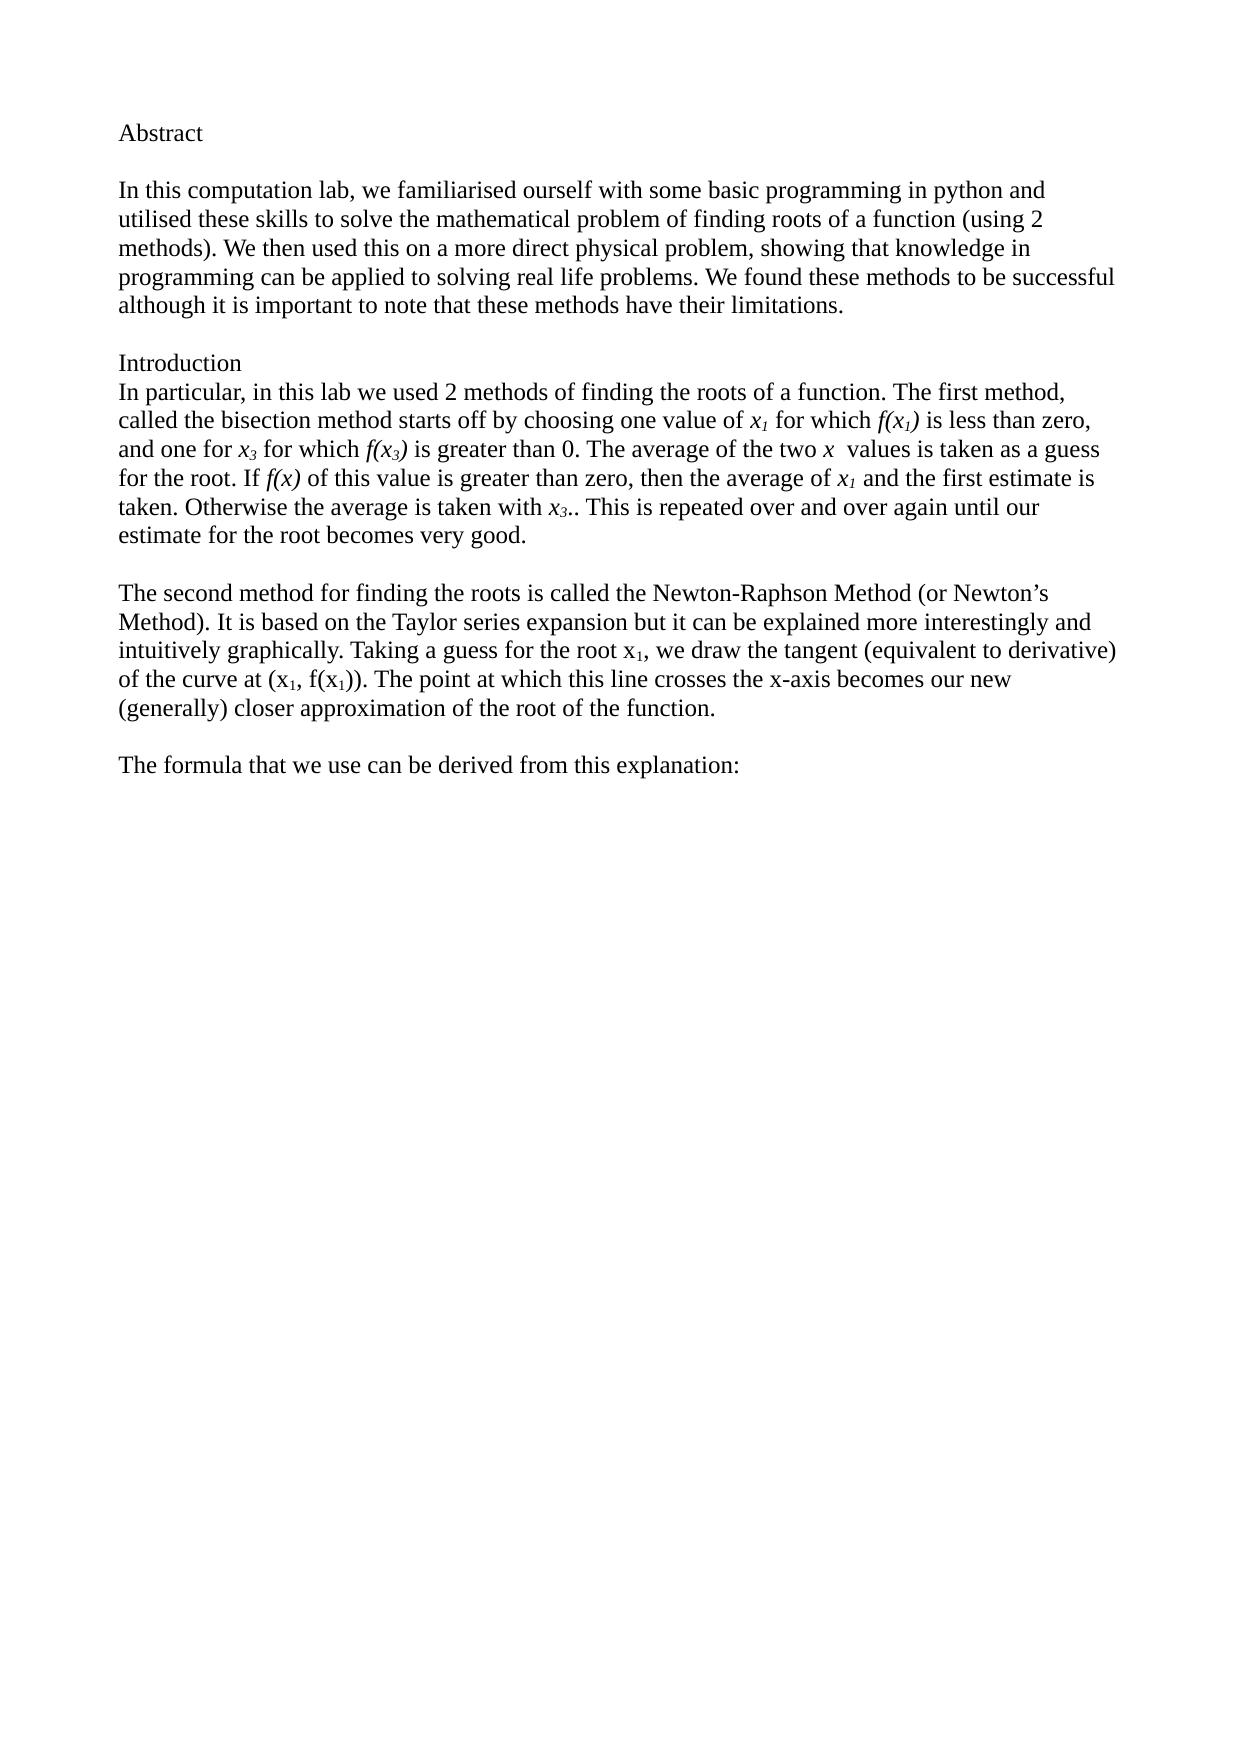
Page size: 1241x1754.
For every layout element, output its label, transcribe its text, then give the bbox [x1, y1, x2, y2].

text In particular, in this lab we used 2 methods of finding the roots of a function. The first method, called the bisection method starts off by choosing one value of x1 for which f(x1) is less than zero, and one for x3 for which f(x3) is greater than 0. The average of the two x values is taken as a guess for the root. If f(x) of this value is greater than zero, then the average of x1 and the first estimate is taken. Otherwise the average is taken with x3.. This is repeated over and over again until our estimate for the root becomes very good. [118, 377, 1122, 549]
text Introduction [118, 348, 1122, 377]
text The second method for finding the roots is called the Newton-Raphson Method (or Newton’s Method). It is based on the Taylor series expansion but it can be explained more interestingly and intuitively graphically. Taking a guess for the root x1, we draw the tangent (equivalent to derivative) of the curve at (x1, f(x1)). The point at which this line crosses the x-axis becomes our new (generally) closer approximation of the root of the function. [118, 578, 1122, 722]
text In this computation lab, we familiarised ourself with some basic programming in python and utilised these skills to solve the mathematical problem of finding roots of a function (using 2 methods). We then used this on a more direct physical problem, showing that knowledge in programming can be applied to solving real life problems. We found these methods to be successful although it is important to note that these methods have their limitations. [118, 176, 1122, 319]
text Abstract [118, 118, 1122, 147]
text The formula that we use can be derived from this explanation: [118, 751, 1122, 779]
